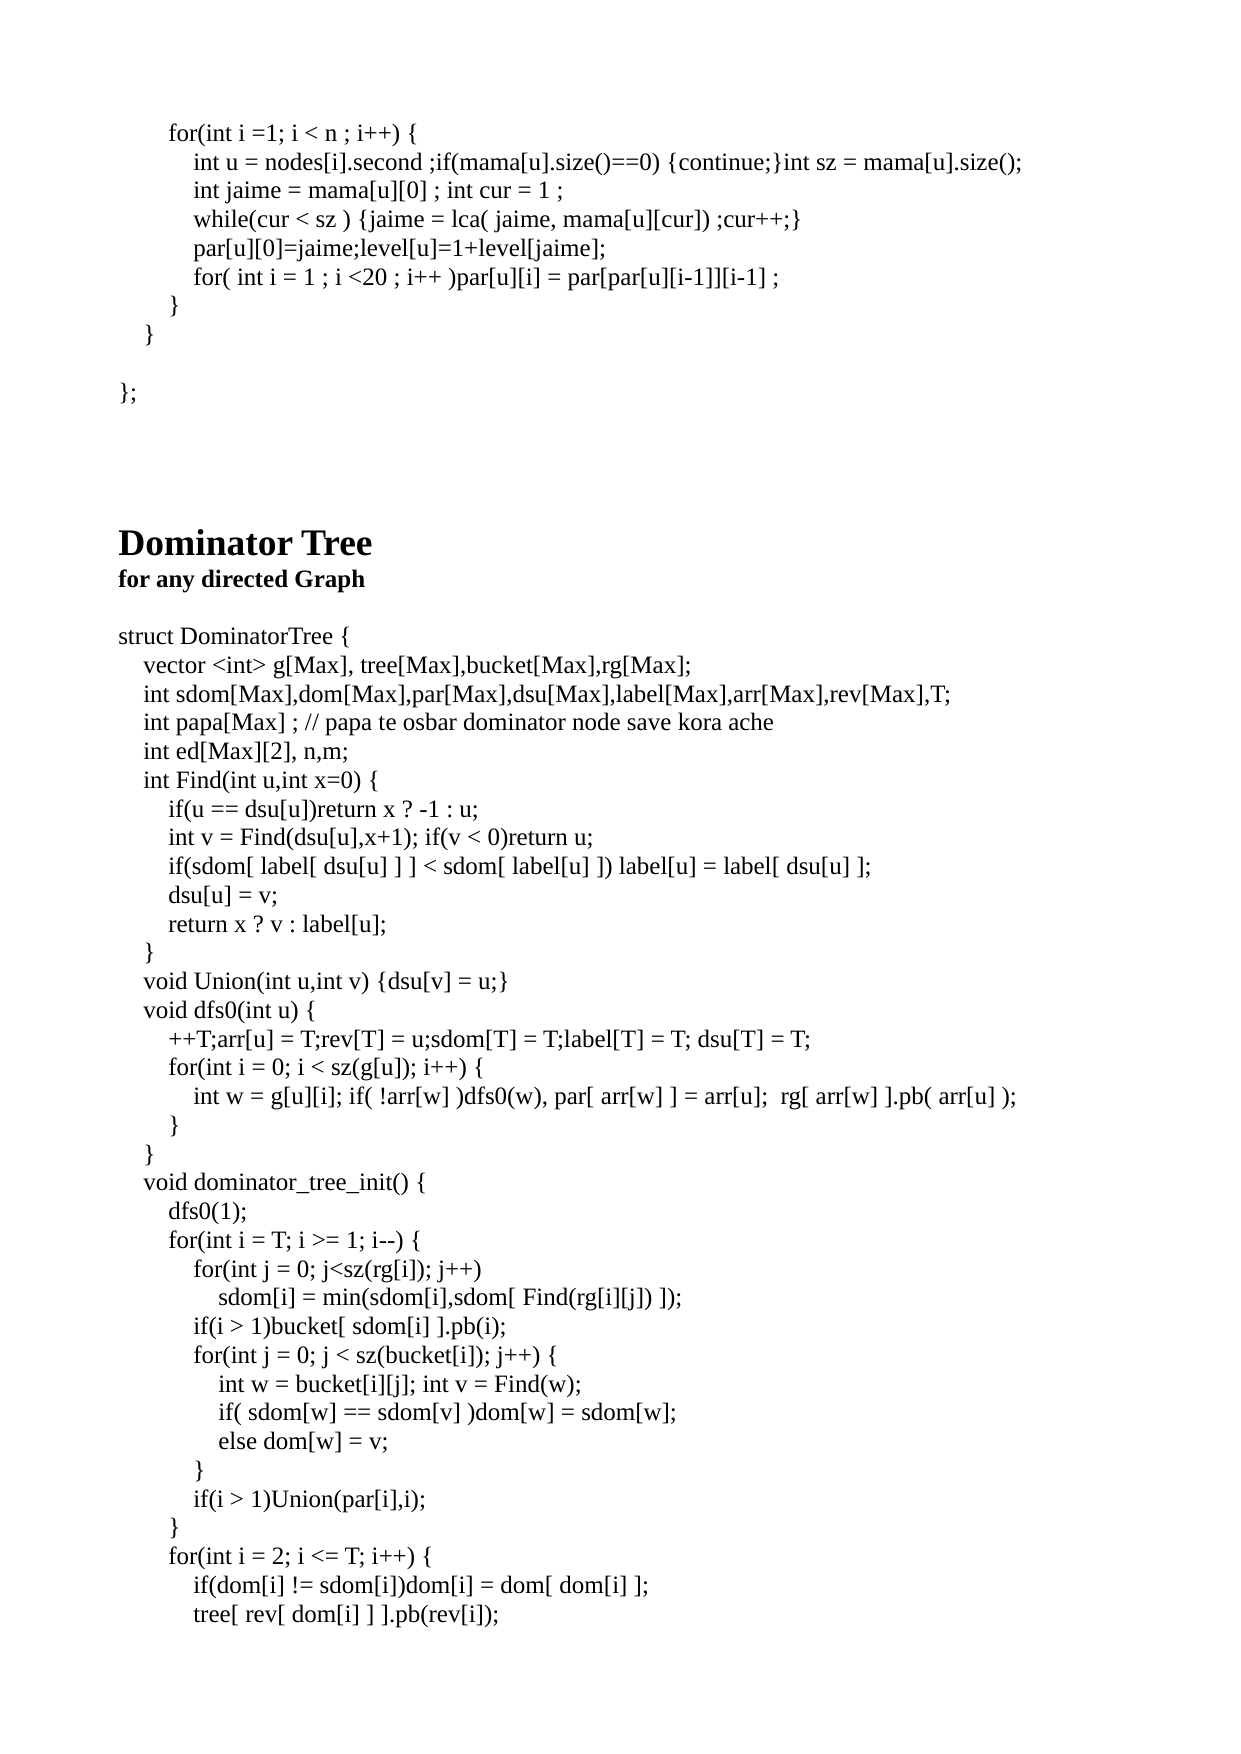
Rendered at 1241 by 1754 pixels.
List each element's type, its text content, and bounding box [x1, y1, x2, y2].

text par[u][0]=jaime;level[u]=1+level[jaime]; [118, 233, 1122, 262]
text if( sdom[w] == sdom[v] )dom[w] = sdom[w]; [118, 1397, 1122, 1426]
text if(dom[i] != sdom[i])dom[i] = dom[ dom[i] ]; [118, 1570, 1122, 1599]
text while(cur < sz ) {jaime = lca( jaime, mama[u][cur]) ;cur++;} [118, 204, 1122, 233]
text for(int i = 0; i < sz(g[u]); i++) { [118, 1052, 1122, 1081]
text for(int i = T; i >= 1; i--) { [118, 1225, 1122, 1254]
text } [118, 1139, 1122, 1167]
text void dominator_tree_init() { [118, 1167, 1122, 1196]
text for(int i =1; i < n ; i++) { [118, 118, 1122, 147]
text struct DominatorTree { [118, 621, 1122, 650]
text if(i > 1)bucket[ sdom[i] ].pb(i); [118, 1311, 1122, 1340]
text else dom[w] = v; [118, 1426, 1122, 1455]
text dsu[u] = v; [118, 880, 1122, 909]
text for( int i = 1 ; i <20 ; i++ )par[u][i] = par[par[u][i-1]][i-1] ; [118, 262, 1122, 291]
text for(int j = 0; j < sz(bucket[i]); j++) { [118, 1340, 1122, 1369]
text dfs0(1); [118, 1196, 1122, 1225]
text sdom[i] = min(sdom[i],sdom[ Find(rg[i][j]) ]); [118, 1282, 1122, 1311]
text int Find(int u,int x=0) { [118, 765, 1122, 794]
text int w = g[u][i]; if( !arr[w] )dfs0(w), par[ arr[w] ] = arr[u]; rg[ arr[w] ].pb( arr[u] ); [118, 1081, 1122, 1110]
text int jaime = mama[u][0] ; int cur = 1 ; [118, 176, 1122, 204]
text int v = Find(dsu[u],x+1); if(v < 0)return u; [118, 822, 1122, 851]
text } [118, 319, 1122, 348]
text int w = bucket[i][j]; int v = Find(w); [118, 1369, 1122, 1397]
text } [118, 291, 1122, 319]
text int papa[Max] ; // papa te osbar dominator node save kora ache [118, 707, 1122, 736]
text int sdom[Max],dom[Max],par[Max],dsu[Max],label[Max],arr[Max],rev[Max],T; [118, 679, 1122, 707]
text }; [118, 377, 1122, 406]
text for any directed Graph [118, 564, 1122, 592]
text } [118, 1110, 1122, 1139]
text for(int i = 2; i <= T; i++) { [118, 1541, 1122, 1570]
text } [118, 937, 1122, 966]
text if(sdom[ label[ dsu[u] ] ] < sdom[ label[u] ]) label[u] = label[ dsu[u] ]; [118, 851, 1122, 880]
text tree[ rev[ dom[i] ] ].pb(rev[i]); [118, 1599, 1122, 1627]
text ++T;arr[u] = T;rev[T] = u;sdom[T] = T;label[T] = T; dsu[T] = T; [118, 1024, 1122, 1052]
text } [118, 1512, 1122, 1541]
text } [118, 1455, 1122, 1484]
text if(u == dsu[u])return x ? -1 : u; [118, 794, 1122, 822]
text return x ? v : label[u]; [118, 909, 1122, 937]
text void Union(int u,int v) {dsu[v] = u;} [118, 966, 1122, 995]
text Dominator Tree [118, 521, 1122, 564]
text void dfs0(int u) { [118, 995, 1122, 1024]
text if(i > 1)Union(par[i],i); [118, 1484, 1122, 1512]
text int ed[Max][2], n,m; [118, 736, 1122, 765]
text vector <int> g[Max], tree[Max],bucket[Max],rg[Max]; [118, 650, 1122, 679]
text int u = nodes[i].second ;if(mama[u].size()==0) {continue;}int sz = mama[u].size(); [118, 147, 1122, 176]
text for(int j = 0; j<sz(rg[i]); j++) [118, 1254, 1122, 1282]
